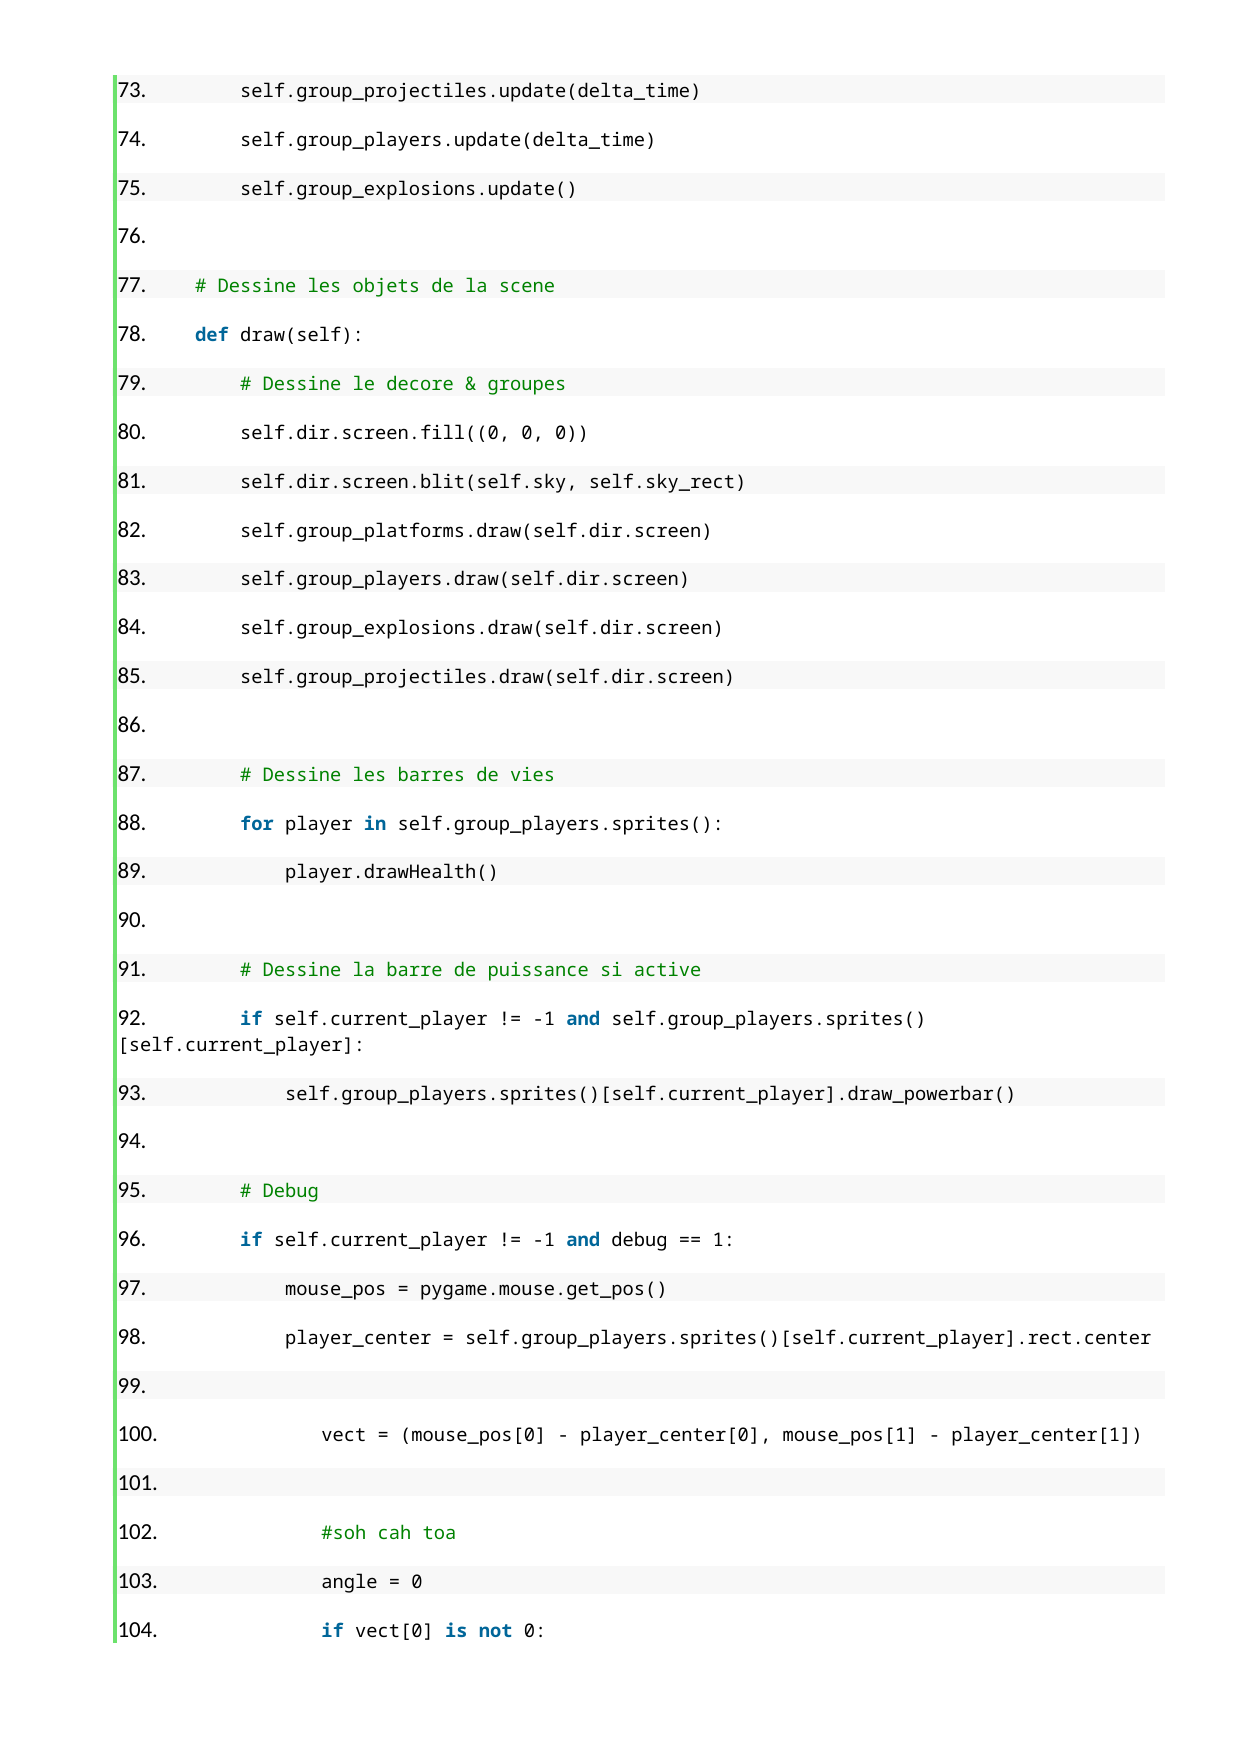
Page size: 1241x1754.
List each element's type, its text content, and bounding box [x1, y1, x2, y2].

list self.group_projectiles.update(delta_time) [117, 75, 1165, 103]
list self.group_players.update(delta_time) [117, 124, 1165, 152]
list if self.current_player != -1 and debug == 1: [117, 1224, 1165, 1252]
list # Dessine la barre de puissance si active [117, 954, 1165, 982]
list self.group_explosions.draw(self.dir.screen) [117, 612, 1165, 640]
list self.group_players.sprites()[self.current_player].draw_powerbar() [117, 1078, 1165, 1106]
list for player in self.group_players.sprites(): [117, 808, 1165, 836]
list player.drawHealth() [117, 857, 1165, 885]
list vect = (mouse_pos[0] - player_center[0], mouse_pos[1] - player_center[1]) [117, 1419, 1165, 1448]
list self.dir.screen.fill((0, 0, 0)) [117, 417, 1165, 445]
list # Debug [117, 1175, 1165, 1203]
list #soh cah toa [117, 1517, 1165, 1545]
list self.group_platforms.draw(self.dir.screen) [117, 515, 1165, 543]
list self.group_projectiles.draw(self.dir.screen) [117, 661, 1165, 689]
list self.group_explosions.update() [117, 173, 1165, 201]
list def draw(self): [117, 319, 1165, 347]
list if vect[0] is not 0: [117, 1615, 1165, 1643]
list self.group_players.draw(self.dir.screen) [117, 563, 1165, 592]
list # Dessine le decore & groupes [117, 368, 1165, 396]
list player_center = self.group_players.sprites()[self.current_player].rect.center [117, 1322, 1165, 1350]
list mouse_pos = pygame.mouse.get_pos() [117, 1273, 1165, 1301]
list # Dessine les barres de vies [117, 759, 1165, 787]
list self.dir.screen.blit(self.sky, self.sky_rect) [117, 466, 1165, 494]
list if self.current_player != -1 and self.group_players.sprites()[self.current_player]: [117, 1003, 1165, 1057]
list # Dessine les objets de la scene [117, 270, 1165, 298]
list angle = 0 [117, 1566, 1165, 1594]
